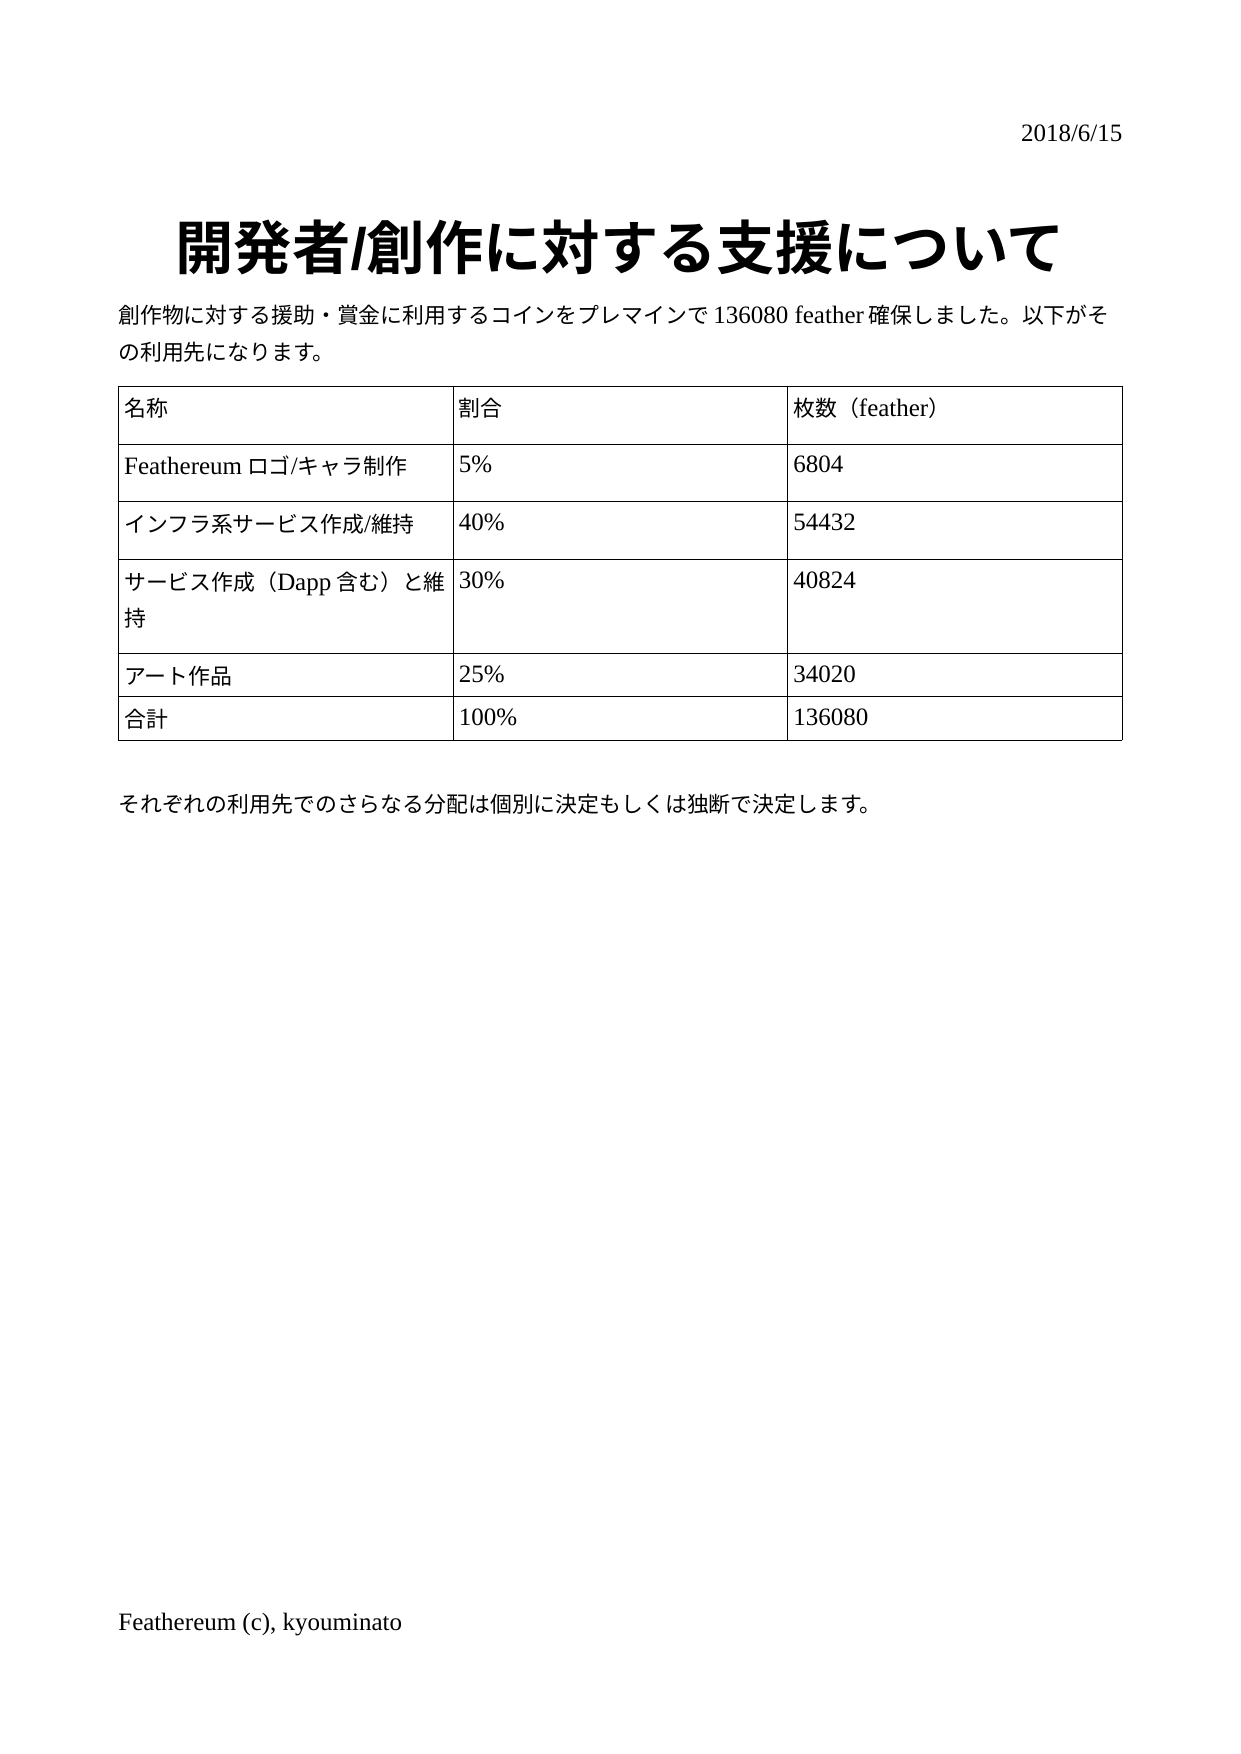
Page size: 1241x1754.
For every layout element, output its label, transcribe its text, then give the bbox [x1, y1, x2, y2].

title 開発者/創作に対する支援について [118, 201, 1122, 286]
table_cell 136080 [788, 697, 1122, 740]
table_header 割合 [454, 387, 787, 443]
table_cell インフラ系サービス作成/維持 [119, 502, 453, 559]
table_cell Feathereumロゴ/キャラ制作 [119, 445, 453, 501]
text 創作物に対する援助・賞金に利用するコインをプレマインで136080 feather確保しました。以下がその利用先になります。 [118, 298, 1122, 366]
table_cell 34020 [788, 654, 1122, 696]
table_cell 54432 [788, 502, 1122, 559]
table_cell サービス作成（Dapp含む）と維持 [119, 560, 453, 653]
table_header 名称 [119, 387, 453, 443]
table_cell 6804 [788, 445, 1122, 501]
table_cell 25% [454, 654, 787, 696]
table_cell 40824 [788, 560, 1122, 653]
table_cell アート作品 [119, 654, 453, 696]
table_cell 5% [454, 445, 787, 501]
table_cell 合計 [119, 697, 453, 740]
table_header 枚数（feather） [788, 387, 1122, 443]
table_cell 100% [454, 697, 787, 740]
text それぞれの利用先でのさらなる分配は個別に決定もしくは独断で決定します。 [118, 787, 1122, 819]
table_cell 40% [454, 502, 787, 559]
table_cell 30% [454, 560, 787, 653]
